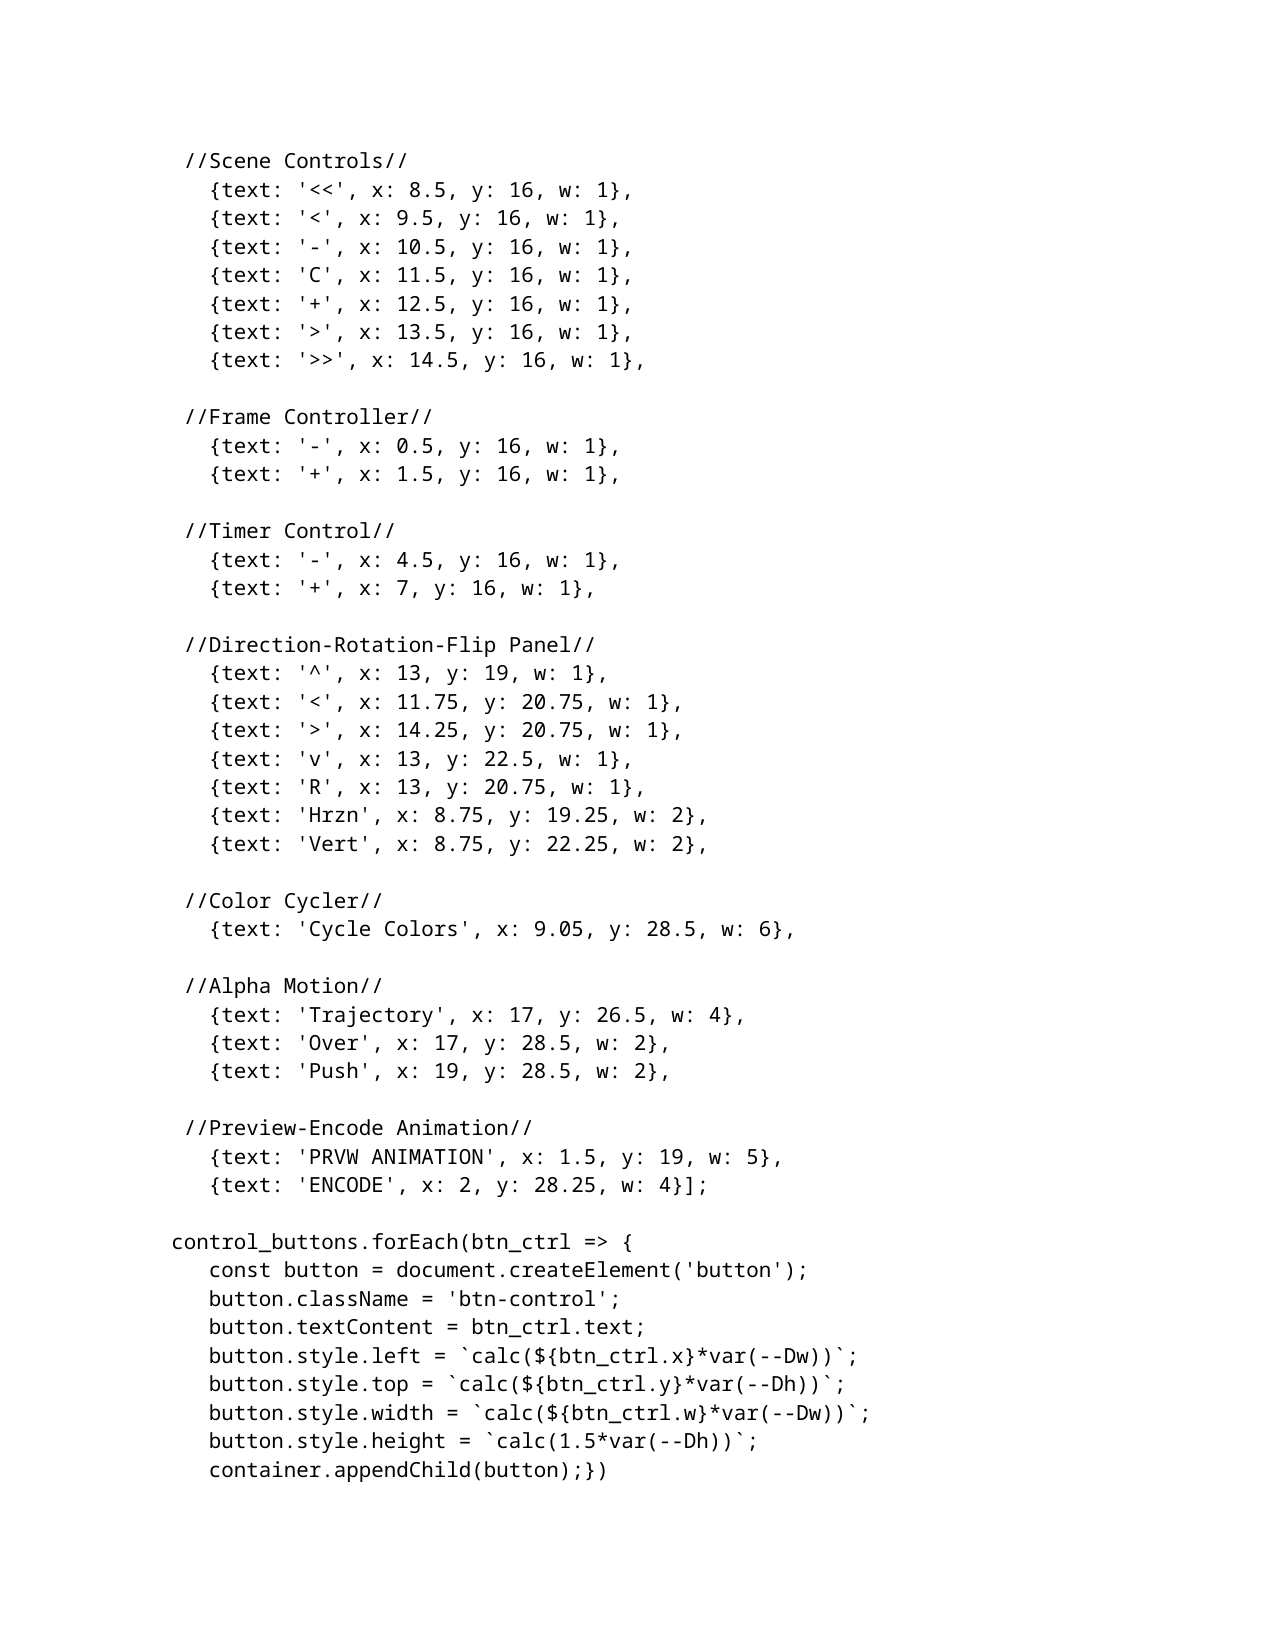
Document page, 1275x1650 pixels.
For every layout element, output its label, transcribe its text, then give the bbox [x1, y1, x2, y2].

text {text: '>>', x: 14.5, y: 16, w: 1}, [8, 346, 1269, 374]
text button.style.left = `calc(${btn_ctrl.x}*var(--Dw))`; [8, 1341, 1269, 1369]
text {text: '+', x: 7, y: 16, w: 1}, [8, 573, 1269, 602]
text {text: 'Vert', x: 8.75, y: 22.25, w: 2}, [8, 829, 1269, 857]
text {text: 'C', x: 11.5, y: 16, w: 1}, [8, 260, 1269, 289]
text //Scene Controls// [8, 147, 1269, 175]
text //Timer Control// [8, 516, 1269, 545]
text {text: '<', x: 11.75, y: 20.75, w: 1}, [8, 687, 1269, 715]
text button.textContent = btn_ctrl.text; [8, 1312, 1269, 1341]
text {text: 'PRVW ANIMATION', x: 1.5, y: 19, w: 5}, [8, 1142, 1269, 1170]
text {text: '-', x: 10.5, y: 16, w: 1}, [8, 232, 1269, 260]
text {text: '<', x: 9.5, y: 16, w: 1}, [8, 203, 1269, 232]
text {text: '+', x: 1.5, y: 16, w: 1}, [8, 459, 1269, 488]
text {text: '^', x: 13, y: 19, w: 1}, [8, 658, 1269, 687]
text {text: 'ENCODE', x: 2, y: 28.25, w: 4}]; [8, 1170, 1269, 1199]
text {text: 'Trajectory', x: 17, y: 26.5, w: 4}, [8, 1000, 1269, 1028]
text button.className = 'btn-control'; [8, 1284, 1269, 1312]
text {text: '<<', x: 8.5, y: 16, w: 1}, [8, 175, 1269, 203]
text button.style.top = `calc(${btn_ctrl.y}*var(--Dh))`; [8, 1369, 1269, 1398]
text control_buttons.forEach(btn_ctrl => { [8, 1227, 1269, 1256]
text container.appendChild(button);}) [8, 1455, 1269, 1483]
text {text: 'Push', x: 19, y: 28.5, w: 2}, [8, 1057, 1269, 1085]
text //Direction-Rotation-Flip Panel// [8, 630, 1269, 658]
text const button = document.createElement('button'); [8, 1256, 1269, 1284]
text {text: '-', x: 4.5, y: 16, w: 1}, [8, 545, 1269, 573]
text //Frame Controller// [8, 402, 1269, 431]
text {text: '>', x: 13.5, y: 16, w: 1}, [8, 317, 1269, 346]
text //Alpha Motion// [8, 971, 1269, 1000]
text {text: '-', x: 0.5, y: 16, w: 1}, [8, 431, 1269, 459]
text {text: 'Over', x: 17, y: 28.5, w: 2}, [8, 1028, 1269, 1057]
text {text: 'v', x: 13, y: 22.5, w: 1}, [8, 744, 1269, 772]
text //Preview-Encode Animation// [8, 1113, 1269, 1142]
text button.style.height = `calc(1.5*var(--Dh))`; [8, 1426, 1269, 1455]
text {text: '>', x: 14.25, y: 20.75, w: 1}, [8, 715, 1269, 744]
text {text: 'R', x: 13, y: 20.75, w: 1}, [8, 772, 1269, 801]
text button.style.width = `calc(${btn_ctrl.w}*var(--Dw))`; [8, 1398, 1269, 1426]
text {text: '+', x: 12.5, y: 16, w: 1}, [8, 289, 1269, 317]
text {text: 'Hrzn', x: 8.75, y: 19.25, w: 2}, [8, 801, 1269, 829]
text //Color Cycler// [8, 886, 1269, 914]
text {text: 'Cycle Colors', x: 9.05, y: 28.5, w: 6}, [8, 914, 1269, 943]
